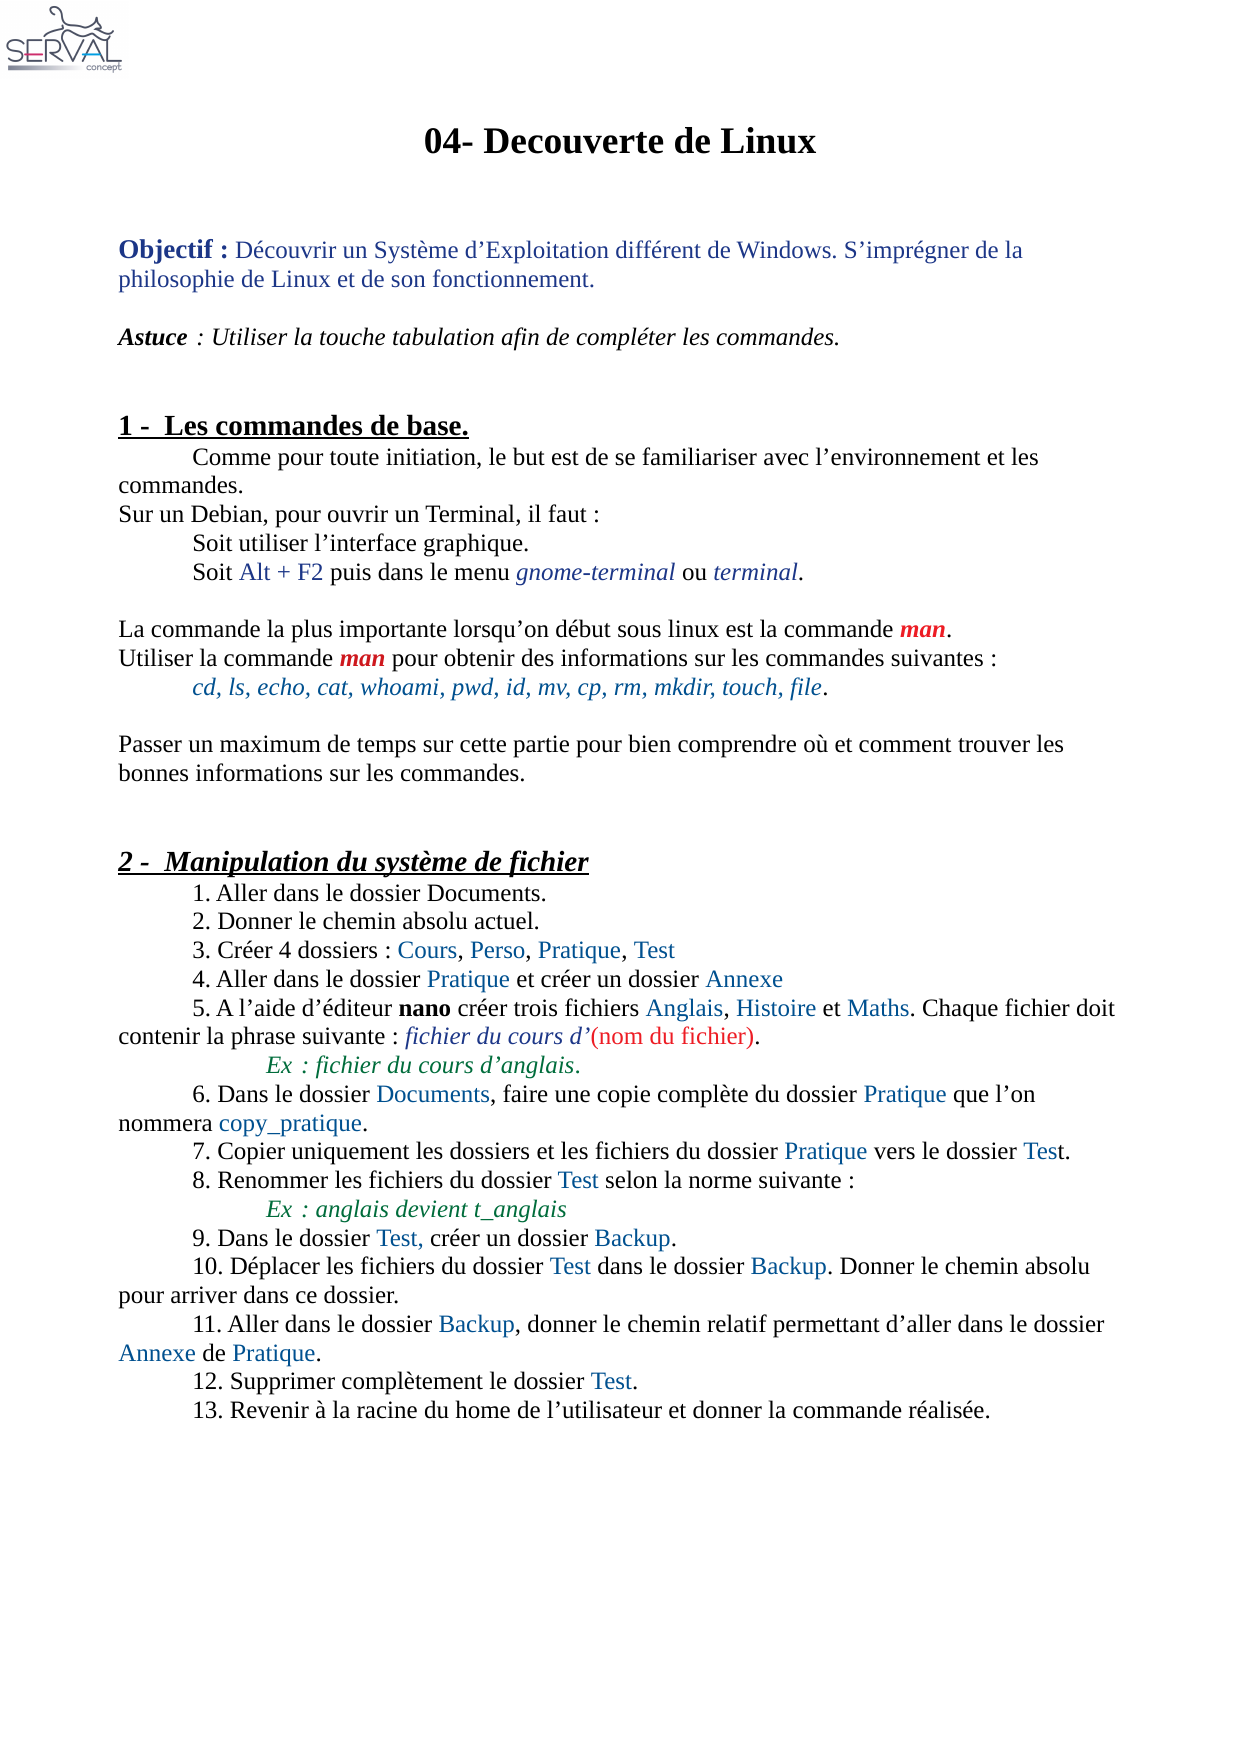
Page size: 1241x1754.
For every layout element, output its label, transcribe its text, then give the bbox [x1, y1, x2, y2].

text Objectif : Découvrir un Système d’Exploitation différent de Windows. S’imprégner de la philosophie de Linux et de son fonctionnement. [118, 233, 1122, 293]
text Soit utiliser l’interface graphique. [118, 528, 1122, 557]
text Soit Alt + F2 puis dans le menu gnome-terminal ou terminal. [118, 557, 1122, 585]
text 7. Copier uniquement les dossiers et les fichiers du dossier Pratique vers le dossier Test. [118, 1136, 1122, 1165]
text Astuce : Utiliser la touche tabulation afin de compléter les commandes. [118, 322, 1122, 351]
text Passer un maximum de temps sur cette partie pour bien comprendre où et comment trouver les bonnes informations sur les commandes. [118, 729, 1122, 787]
text 12. Supprimer complètement le dossier Test. [118, 1366, 1122, 1395]
text Sur un Debian, pour ouvrir un Terminal, il faut : [118, 499, 1122, 528]
text 4. Aller dans le dossier Pratique et créer un dossier Annexe [118, 964, 1122, 993]
text 1. Aller dans le dossier Documents. [118, 878, 1122, 906]
text 8. Renommer les fichiers du dossier Test selon la norme suivante : [118, 1165, 1122, 1194]
text 2. Donner le chemin absolu actuel. [118, 906, 1122, 935]
text Comme pour toute initiation, le but est de se familiariser avec l’environnement et les commandes. [118, 442, 1122, 499]
text 5. A l’aide d’éditeur nano créer trois fichiers Anglais, Histoire et Maths. Chaque fichier doit contenir la phrase suivante : fichier du cours d’(nom du fichier). [118, 993, 1122, 1050]
text 1 - Les commandes de base. [118, 408, 1122, 442]
text 10. Déplacer les fichiers du dossier Test dans le dossier Backup. Donner le chemin absolu pour arriver dans ce dossier. [118, 1251, 1122, 1309]
text 11. Aller dans le dossier Backup, donner le chemin relatif permettant d’aller dans le dossier Annexe de Pratique. [118, 1309, 1122, 1366]
picture [0, 1, 129, 79]
text cd, ls, echo, cat, whoami, pwd, id, mv, cp, rm, mkdir, touch, file. [118, 672, 1122, 700]
text Ex : fichier du cours d’anglais. [118, 1050, 1122, 1079]
text 04- Decouverte de Linux [118, 118, 1122, 161]
text 6. Dans le dossier Documents, faire une copie complète du dossier Pratique que l’on nommera copy_pratique. [118, 1079, 1122, 1136]
text Utiliser la commande man pour obtenir des informations sur les commandes suivantes : [118, 643, 1122, 672]
text Ex : anglais devient t_anglais [118, 1194, 1122, 1223]
text 2 - Manipulation du système de fichier [118, 844, 1122, 878]
text 3. Créer 4 dossiers : Cours, Perso, Pratique, Test [118, 935, 1122, 964]
text La commande la plus importante lorsqu’on début sous linux est la commande man. [118, 614, 1122, 643]
text 13. Revenir à la racine du home de l’utilisateur et donner la commande réalisée. [118, 1395, 1122, 1424]
text 9. Dans le dossier Test, créer un dossier Backup. [118, 1223, 1122, 1251]
